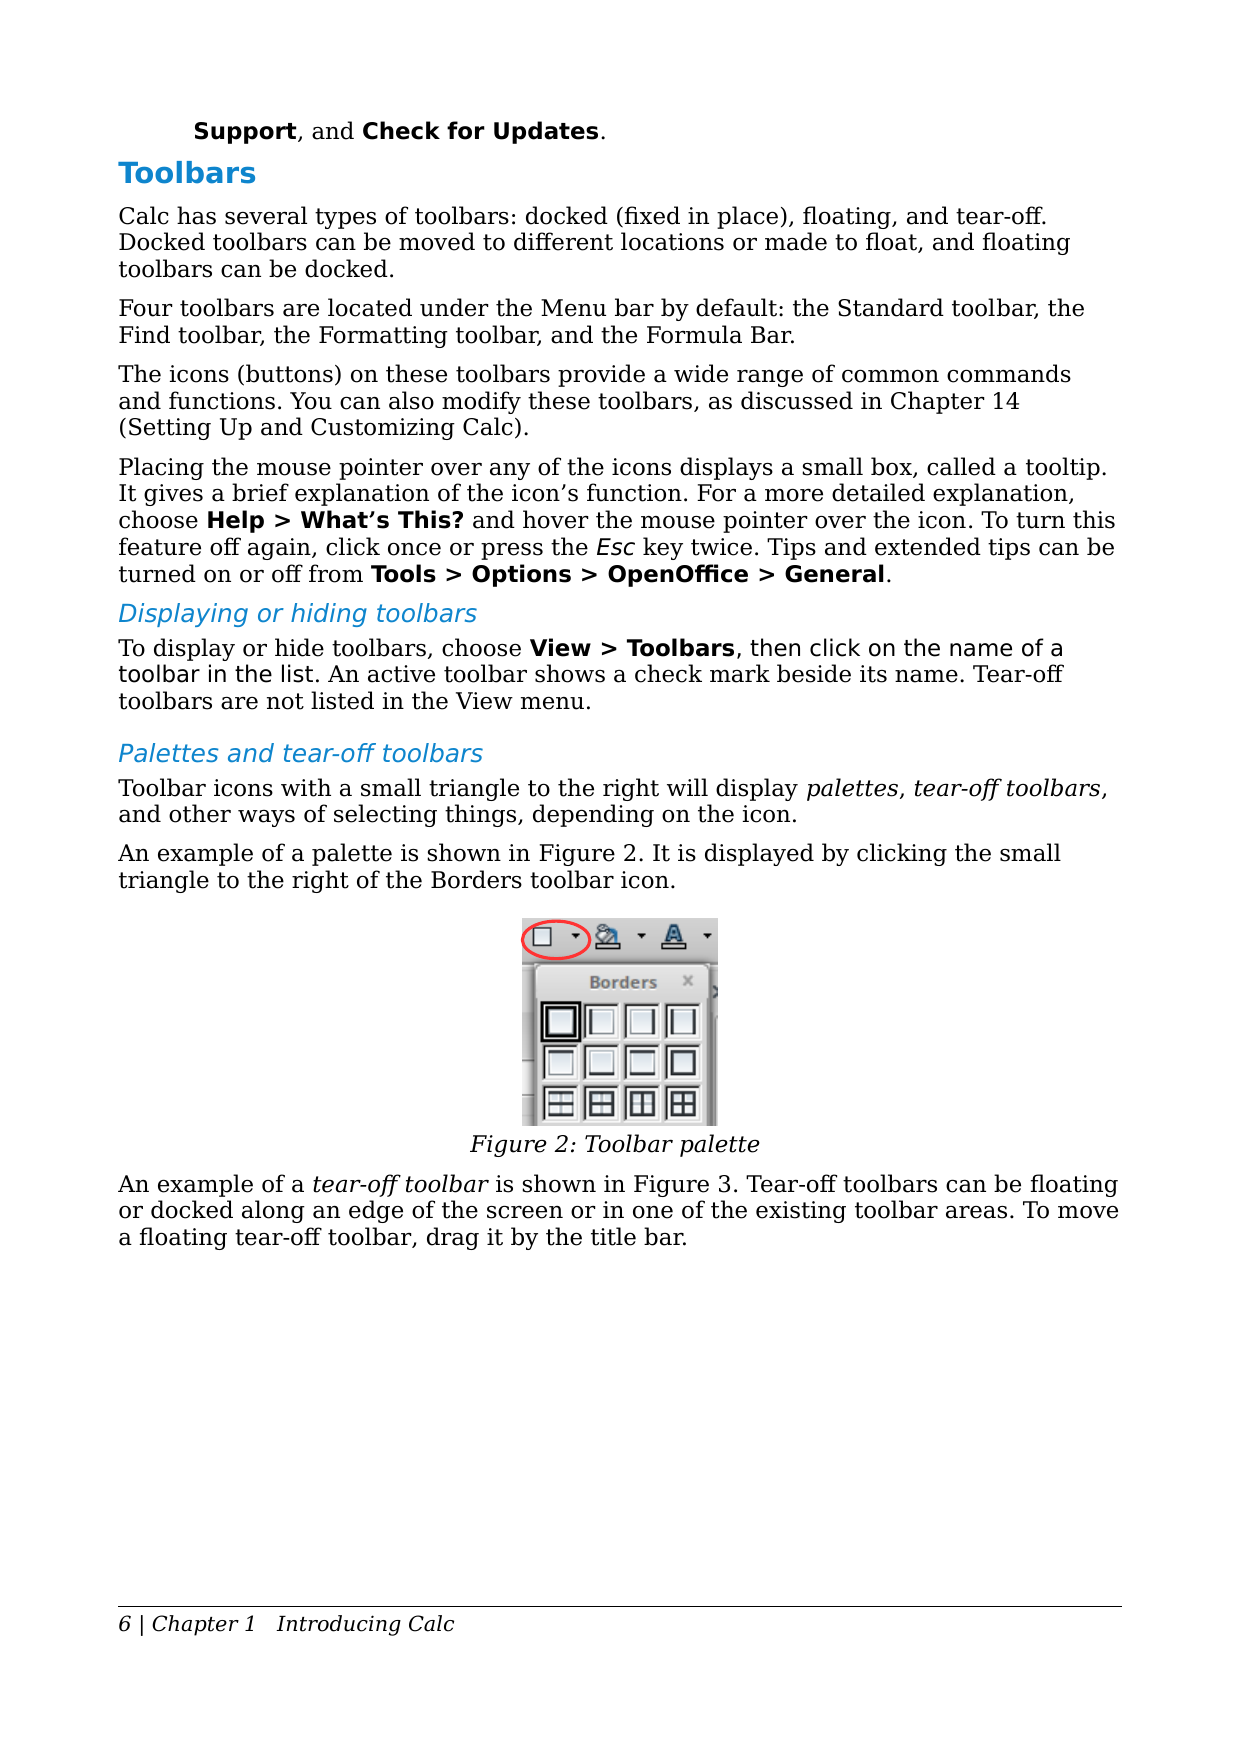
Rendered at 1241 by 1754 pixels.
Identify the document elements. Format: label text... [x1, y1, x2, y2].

text Calc has several types of toolbars: docked (fixed in place), floating, and tear-off. Docked toolbars can be moved to different locations or made to float, and floating toolbars can be docked. [118, 203, 1122, 283]
text Figure 2: Toolbar palette [470, 1132, 770, 1158]
text Four toolbars are located under the Menu bar by default: the Standard toolbar, the Find toolbar, the Formatting toolbar, and the Formula Bar. [118, 295, 1122, 349]
text An example of a tear-off toolbar is shown in Figure 3. Tear-off toolbars can be floating or docked along an edge of the screen or in one of the existing toolbar areas. To move a floating tear-off toolbar, drag it by the title bar. [118, 1171, 1122, 1251]
list Support, and Check for Updates. [156, 118, 1122, 145]
subtitle Palettes and tear-off toolbars [118, 739, 1122, 768]
text An example of a palette is shown in Figure 2. It is displayed by clicking the small triangle to the right of the Borders toolbar icon. [118, 841, 1122, 894]
text The icons (buttons) on these toolbars provide a wide range of common commands and functions. You can also modify these toolbars, as discussed in Chapter 14 (Setting Up and Customizing Calc). [118, 361, 1122, 441]
text To display or hide toolbars, choose View > Toolbars, then click on the name of a toolbar in the list. An active toolbar shows a check mark beside its name. Tear-off toolbars are not listed in the View menu. [118, 635, 1122, 715]
text Placing the mouse pointer over any of the icons displays a small box, called a tooltip. It gives a brief explanation of the icon’s function. For a more detailed explanation, choose Help > What’s This? and hover the mouse pointer over the icon. To turn this feature off again, click once or press the Esc key twice. Tips and extended tips can be turned on or off from Tools > Options > OpenOffice > General. [118, 454, 1122, 587]
subtitle Displaying or hiding toolbars [118, 599, 1122, 628]
text Toolbar icons with a small triangle to the right will display palettes, tear-off toolbars, and other ways of selecting things, depending on the icon. [118, 775, 1122, 828]
picture [522, 918, 718, 1126]
picture [525, 923, 588, 957]
subtitle Toolbars [118, 157, 1122, 191]
